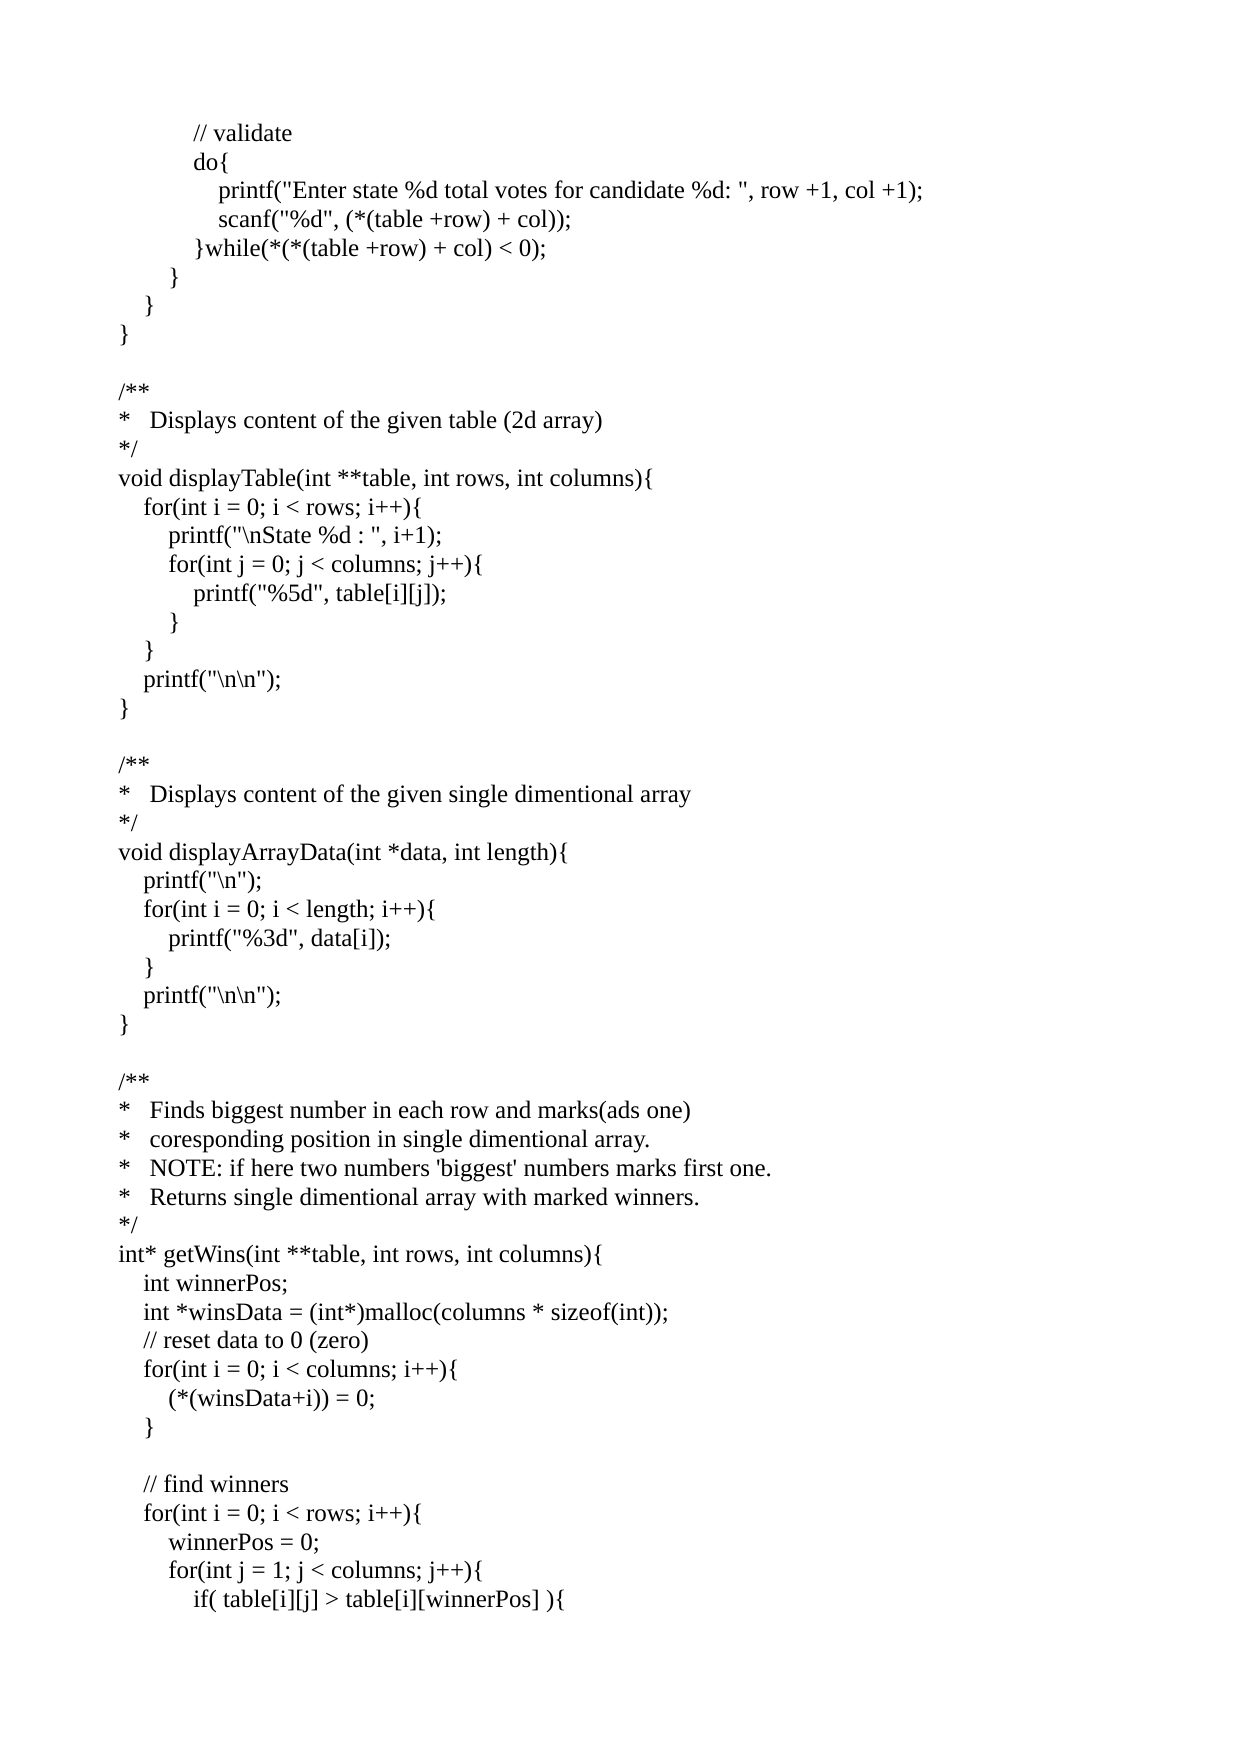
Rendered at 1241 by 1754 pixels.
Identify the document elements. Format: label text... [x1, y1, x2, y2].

text } [118, 1412, 1122, 1441]
text } [118, 607, 1122, 636]
text int *winsData = (int*)malloc(columns * sizeof(int)); [118, 1297, 1122, 1326]
text * NOTE: if here two numbers 'biggest' numbers marks first one. [118, 1153, 1122, 1182]
text void displayArrayData(int *data, int length){ [118, 837, 1122, 866]
text do{ [118, 147, 1122, 176]
text scanf("%d", (*(table +row) + col)); [118, 204, 1122, 233]
text winnerPos = 0; [118, 1527, 1122, 1556]
text for(int i = 0; i < length; i++){ [118, 894, 1122, 923]
text if( table[i][j] > table[i][winnerPos] ){ [118, 1584, 1122, 1613]
text /** [118, 377, 1122, 406]
text } [118, 262, 1122, 291]
text */ [118, 808, 1122, 837]
text * Displays content of the given single dimentional array [118, 779, 1122, 808]
text for(int j = 0; j < columns; j++){ [118, 549, 1122, 578]
text int winnerPos; [118, 1268, 1122, 1297]
text }while(*(*(table +row) + col) < 0); [118, 233, 1122, 262]
text /** [118, 751, 1122, 779]
text for(int j = 1; j < columns; j++){ [118, 1556, 1122, 1584]
text } [118, 319, 1122, 348]
text for(int i = 0; i < columns; i++){ [118, 1354, 1122, 1383]
text /** [118, 1067, 1122, 1096]
text * Displays content of the given table (2d array) [118, 406, 1122, 434]
text } [118, 952, 1122, 981]
text * coresponding position in single dimentional array. [118, 1124, 1122, 1153]
text * Returns single dimentional array with marked winners. [118, 1182, 1122, 1211]
text printf("\n"); [118, 866, 1122, 894]
text } [118, 636, 1122, 664]
text void displayTable(int **table, int rows, int columns){ [118, 463, 1122, 492]
text (*(winsData+i)) = 0; [118, 1383, 1122, 1412]
text } [118, 291, 1122, 319]
text // reset data to 0 (zero) [118, 1326, 1122, 1354]
text } [118, 693, 1122, 722]
text */ [118, 434, 1122, 463]
text } [118, 1009, 1122, 1038]
text */ [118, 1211, 1122, 1239]
text printf("%5d", table[i][j]); [118, 578, 1122, 607]
text for(int i = 0; i < rows; i++){ [118, 492, 1122, 521]
text int* getWins(int **table, int rows, int columns){ [118, 1239, 1122, 1268]
text printf("%3d", data[i]); [118, 923, 1122, 952]
text for(int i = 0; i < rows; i++){ [118, 1498, 1122, 1527]
text printf("\n\n"); [118, 981, 1122, 1009]
text // find winners [118, 1469, 1122, 1498]
text * Finds biggest number in each row and marks(ads one) [118, 1096, 1122, 1124]
text printf("Enter state %d total votes for candidate %d: ", row +1, col +1); [118, 176, 1122, 204]
text // validate [118, 118, 1122, 147]
text printf("\n\n"); [118, 664, 1122, 693]
text printf("\nState %d : ", i+1); [118, 521, 1122, 549]
